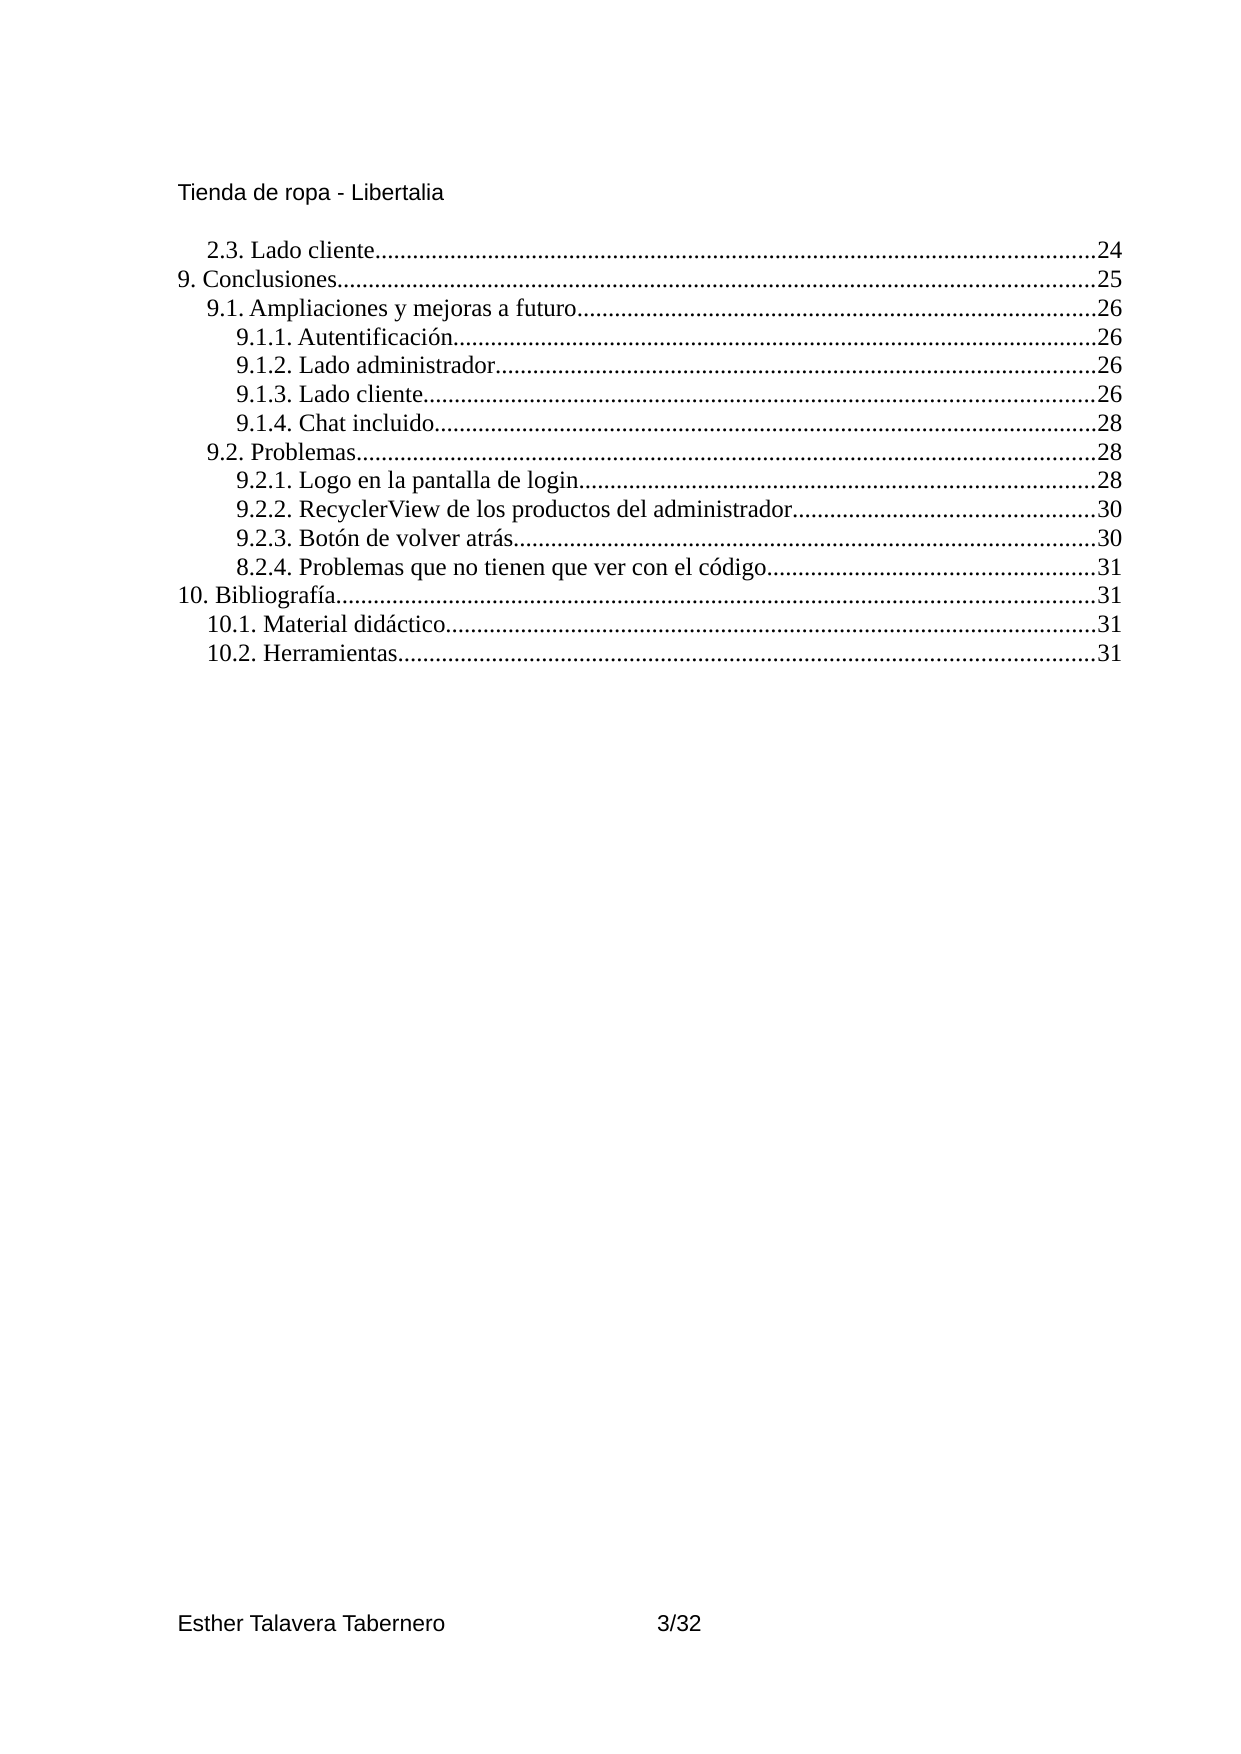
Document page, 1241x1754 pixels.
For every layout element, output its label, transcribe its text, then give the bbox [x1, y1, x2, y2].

text 2.3. Lado cliente 24 [207, 235, 1122, 264]
text 10.2. Herramientas 31 [207, 638, 1122, 667]
text 9.1.1. Autentificación 26 [236, 322, 1122, 350]
text 9. Conclusiones 25 [177, 264, 1122, 293]
text 9.2.2. RecyclerView de los productos del administrador 30 [236, 494, 1122, 523]
text 10.1. Material didáctico 31 [207, 609, 1122, 638]
text 9.2.1. Logo en la pantalla de login 28 [236, 465, 1122, 494]
text 9.1. Ampliaciones y mejoras a futuro 26 [207, 293, 1122, 322]
text 9.1.3. Lado cliente 26 [236, 379, 1122, 408]
text 8.2.4. Problemas que no tienen que ver con el código 31 [236, 552, 1122, 580]
text 9.1.4. Chat incluido 28 [236, 408, 1122, 437]
text 9.2. Problemas 28 [207, 437, 1122, 465]
text 9.2.3. Botón de volver atrás 30 [236, 523, 1122, 552]
text 9.1.2. Lado administrador 26 [236, 350, 1122, 379]
text 10. Bibliografía 31 [177, 580, 1122, 609]
